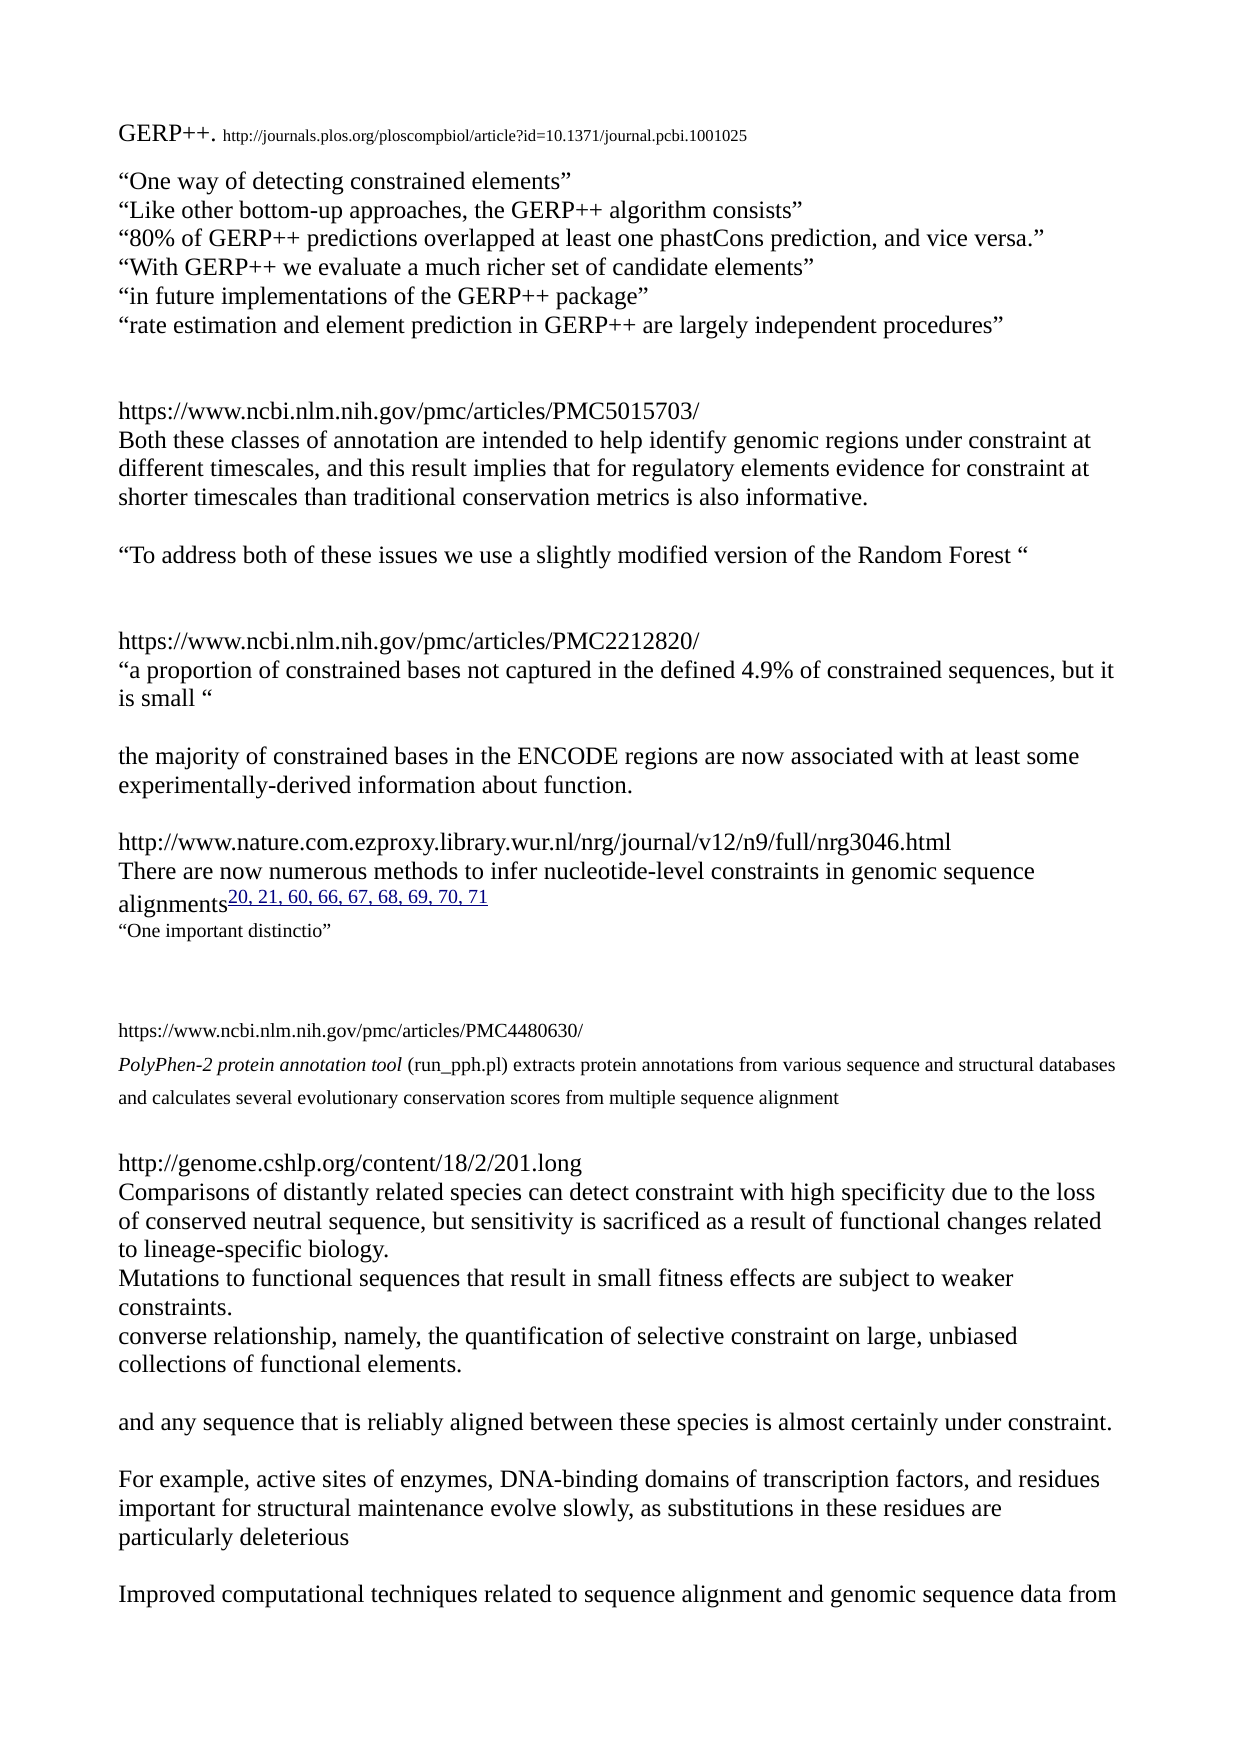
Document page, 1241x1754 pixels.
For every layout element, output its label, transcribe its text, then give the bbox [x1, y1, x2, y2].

text “One important distinctio” [118, 918, 1122, 952]
text and any sequence that is reliably aligned between these species is almost certainly under constraint. [118, 1407, 1122, 1436]
text “a proportion of constrained bases not captured in the defined 4.9% of constrained sequences, but it is small “ [118, 655, 1122, 712]
text There are now numerous methods to infer nucleotide-level constraints in genomic sequence alignments20, 21, 60, 66, 67, 68, 69, 70, 71 [118, 856, 1122, 918]
text “in future implementations of the GERP++ package” [118, 281, 1122, 310]
text the majority of constrained bases in the ENCODE regions are now associated with at least some experimentally-derived information about function. [118, 741, 1122, 798]
text Mutations to functional sequences that result in small fitness effects are subject to weaker constraints. [118, 1263, 1122, 1321]
text “One way of detecting constrained elements” [118, 166, 1122, 195]
text GERP++. http://journals.plos.org/ploscompbiol/article?id=10.1371/journal.pcbi.1001025 [118, 118, 1122, 147]
text https://www.ncbi.nlm.nih.gov/pmc/articles/PMC2212820/ [118, 626, 1122, 655]
text https://www.ncbi.nlm.nih.gov/pmc/articles/PMC5015703/ [118, 396, 1122, 425]
text “With GERP++ we evaluate a much richer set of candidate elements” [118, 252, 1122, 281]
text “Like other bottom-up approaches, the GERP++ algorithm consists” [118, 195, 1122, 223]
text Comparisons of distantly related species can detect constraint with high specificity due to the loss of conserved neutral sequence, but sensitivity is sacrificed as a result of functional changes related to lineage-specific biology. [118, 1177, 1122, 1263]
text http://genome.cshlp.org/content/18/2/201.long [118, 1148, 1122, 1177]
text For example, active sites of enzymes, DNA-binding domains of transcription factors, and residues important for structural maintenance evolve slowly, as substitutions in these residues are particularly deleterious [118, 1464, 1122, 1551]
text “rate estimation and element prediction in GERP++ are largely independent procedures” [118, 310, 1122, 338]
text Improved computational techniques related to sequence alignment and genomic sequence data from [118, 1579, 1122, 1608]
text “80% of GERP++ predictions overlapped at least one phastCons prediction, and vice versa.” [118, 223, 1122, 252]
text PolyPhen-2 protein annotation tool (run_pph.pl) extracts protein annotations from various sequence and structural databases and calculates several evolutionary conservation scores from multiple sequence alignment [118, 1052, 1122, 1119]
text “To address both of these issues we use a slightly modified version of the Random Forest “ [118, 540, 1122, 568]
text converse relationship, namely, the quantification of selective constraint on large, unbiased collections of functional elements. [118, 1321, 1122, 1378]
text Both these classes of annotation are intended to help identify genomic regions under constraint at different timescales, and this result implies that for regulatory elements evidence for constraint at shorter timescales than traditional conservation metrics is also informative. [118, 425, 1122, 511]
text https://www.ncbi.nlm.nih.gov/pmc/articles/PMC4480630/ [118, 1019, 1122, 1052]
text http://www.nature.com.ezproxy.library.wur.nl/nrg/journal/v12/n9/full/nrg3046.html [118, 827, 1122, 856]
